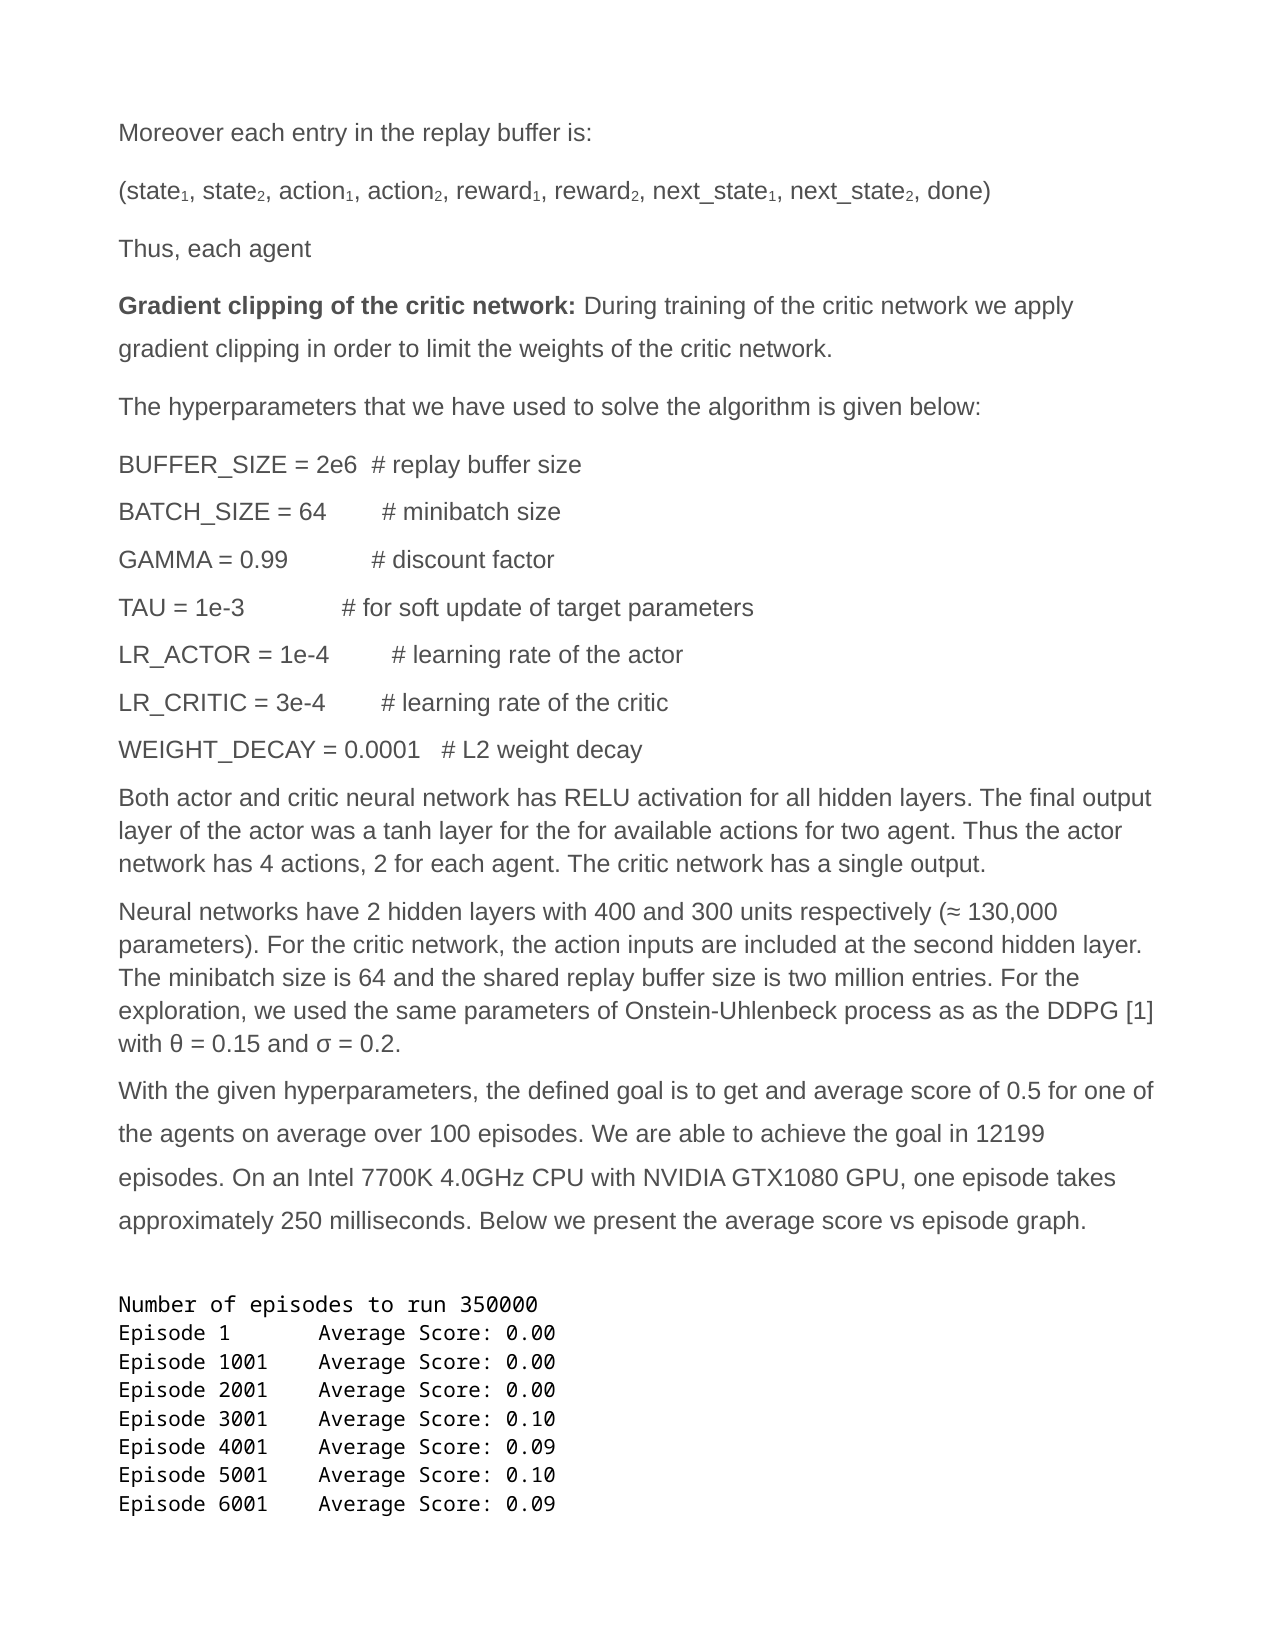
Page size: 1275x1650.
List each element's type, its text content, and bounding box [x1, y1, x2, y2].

text Moreover each entry in the replay buffer is: [118, 118, 1157, 147]
text The hyperparameters that we have used to solve the algorithm is given below: [118, 392, 1157, 421]
text Episode 4001 Average Score: 0.09 [118, 1432, 1157, 1461]
text Episode 2001 Average Score: 0.00 [118, 1375, 1157, 1404]
text Episode 3001 Average Score: 0.10 [118, 1404, 1157, 1432]
text Neural networks have 2 hidden layers with 400 and 300 units respectively (≈ 130,000 parameters). For the critic network, the action inputs are included at the second hidden layer. The minibatch size is 64 and the shared replay buffer size is two million entries. For the exploration, we used the same parameters of Onstein-Uhlenbeck process as as the DDPG [1] with θ = 0.15 and σ = 0.2. [118, 897, 1157, 1057]
text With the given hyperparameters, the defined goal is to get and average score of 0.5 for one of the agents on average over 100 episodes. We are able to achieve the goal in 12199 episodes. On an Intel 7700K 4.0GHz CPU with NVIDIA GTX1080 GPU, one episode takes approximately 250 milliseconds. Below we present the average score vs episode graph. [118, 1076, 1157, 1234]
text Episode 1 Average Score: 0.00 [118, 1318, 1157, 1347]
text BUFFER_SIZE = 2e6 # replay buffer size [118, 450, 1157, 478]
text GAMMA = 0.99 # discount factor [118, 545, 1157, 574]
text Gradient clipping of the critic network: During training of the critic network we apply gradient clipping in order to limit the weights of the critic network. [118, 291, 1157, 363]
text Episode 1001 Average Score: 0.00 [118, 1347, 1157, 1375]
text LR_ACTOR = 1e-4 # learning rate of the actor [118, 640, 1157, 669]
text Both actor and critic neural network has RELU activation for all hidden layers. The final output layer of the actor was a tanh layer for the for available actions for two agent. Thus the actor network has 4 actions, 2 for each agent. The critic network has a single output. [118, 783, 1157, 878]
text WEIGHT_DECAY = 0.0001 # L2 weight decay [118, 735, 1157, 764]
text (state1, state2, action1, action2, reward1, reward2, next_state1, next_state2, done) [118, 176, 1157, 204]
text BATCH_SIZE = 64 # minibatch size [118, 497, 1157, 526]
text Episode 6001 Average Score: 0.09 [118, 1489, 1157, 1517]
text TAU = 1e-3 # for soft update of target parameters [118, 593, 1157, 621]
text Thus, each agent [118, 233, 1157, 262]
text LR_CRITIC = 3e-4 # learning rate of the critic [118, 688, 1157, 717]
text Episode 5001 Average Score: 0.10 [118, 1461, 1157, 1489]
text Number of episodes to run 350000 [118, 1289, 1157, 1318]
